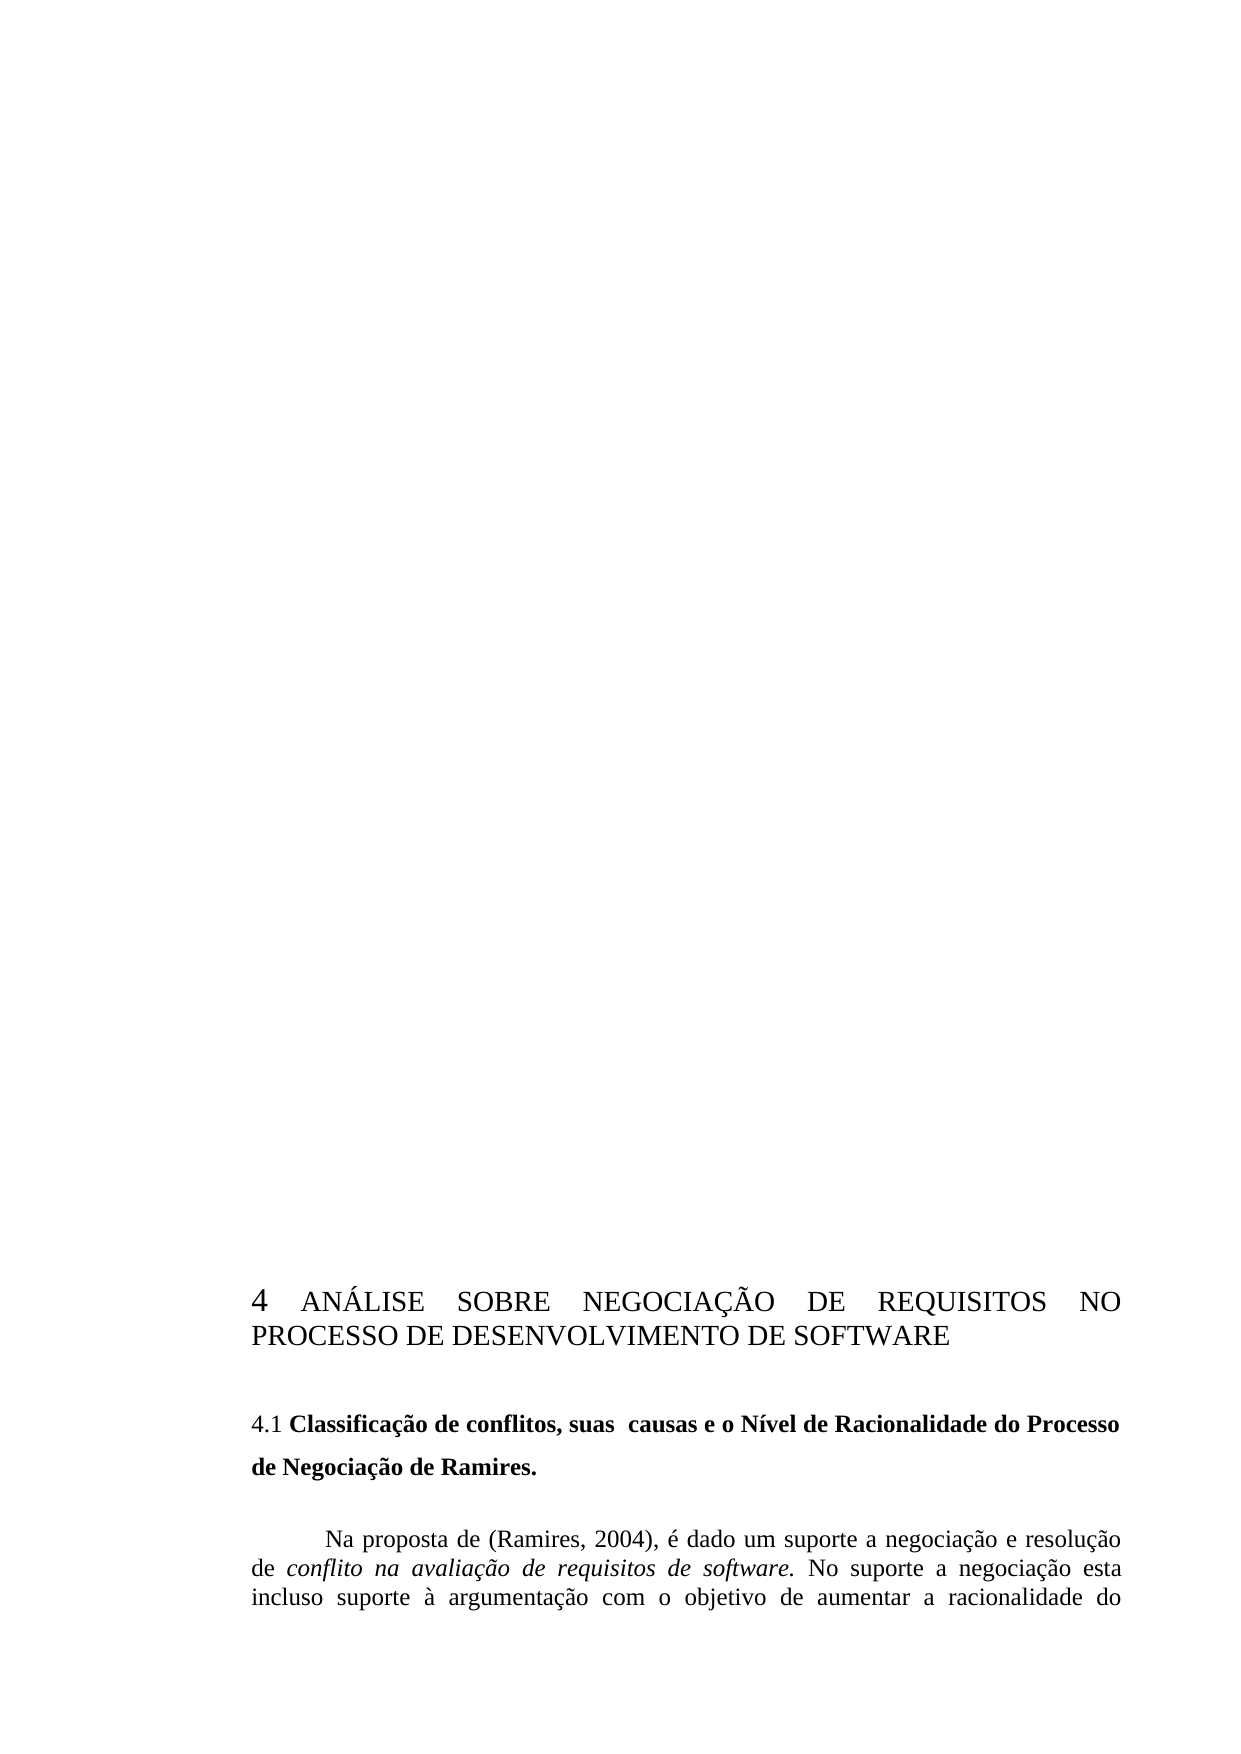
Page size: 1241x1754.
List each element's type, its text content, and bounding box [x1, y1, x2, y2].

text Na proposta de (Ramires, 2004), é dado um suporte a negociação e resolução de conflito na avaliação de requisitos de software. No suporte a negociação esta incluso suporte à argumentação com o objetivo de aumentar a racionalidade do [251, 1524, 1122, 1610]
text 4.1 Classificação de conflitos, suas causas e o Nível de Racionalidade do Processo de Negociação de Ramires. [251, 1409, 1122, 1481]
text 4 ANÁLISE SOBRE NEGOCIAÇÃO DE REQUISITOS NO PROCESSO DE DESENVOLVIMENTO DE SOFTWARE [251, 1280, 1122, 1352]
